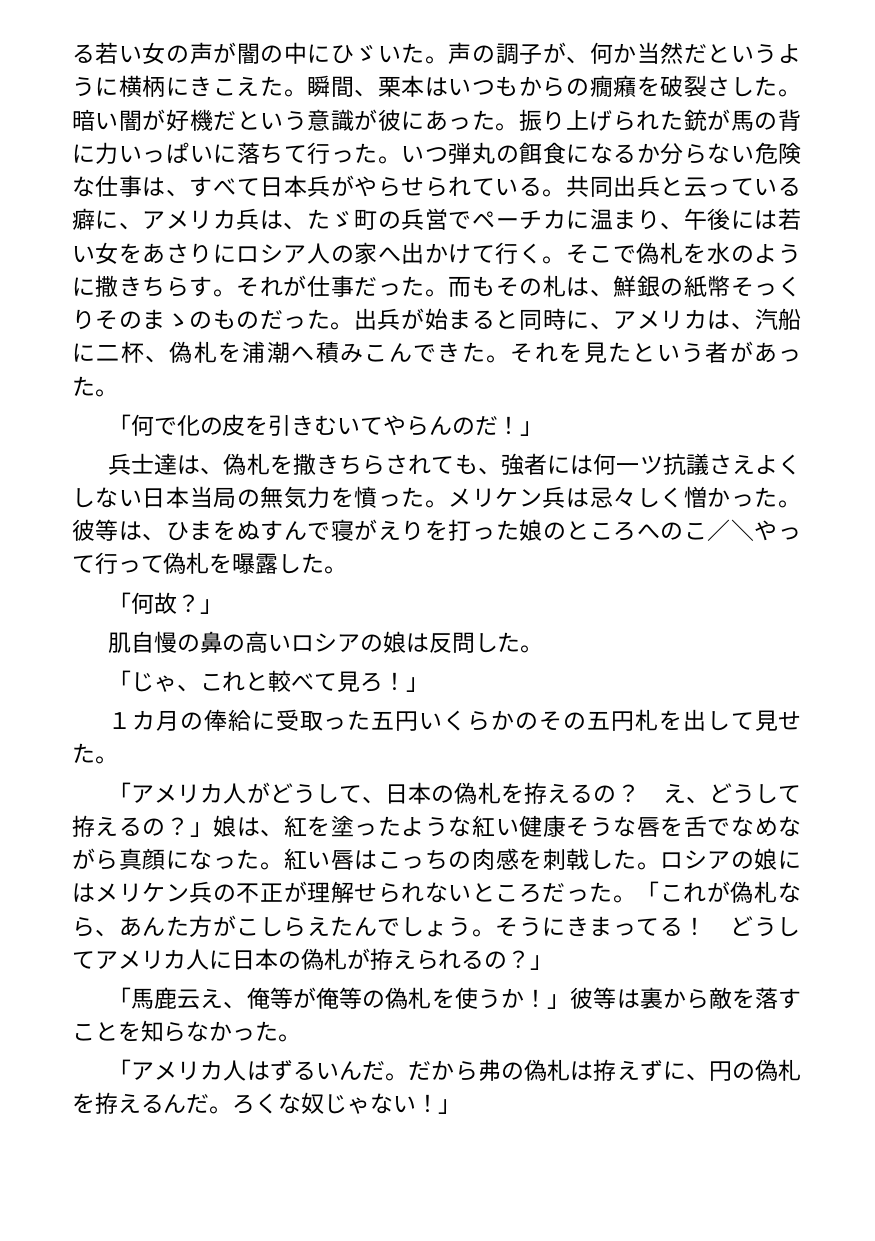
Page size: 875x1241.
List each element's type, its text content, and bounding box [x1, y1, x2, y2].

text る若い女の声が闇の中にひゞいた。声の調子が、何か当然だというように横柄にきこえた。瞬間、栗本はいつもからの癇癪を破裂さした。暗い闇が好機だという意識が彼にあった。振り上げられた銃が馬の背に力いっぱいに落ちて行った。いつ弾丸の餌食になるか分らない危険な仕事は、すべて日本兵がやらせられている。共同出兵と云っている癖に、アメリカ兵は、たゞ町の兵営でペーチカに温まり、午後には若い女をあさりにロシア人の家へ出かけて行く。そこで偽札を水のように撒きちらす。それが仕事だった。而もその札は、鮮銀の紙幣そっくりそのまゝのものだった。出兵が始まると同時に、アメリカは、汽船に二杯、偽札を浦潮へ積みこんできた。それを見たという者があった。 [72, 36, 802, 402]
text 「アメリカ人がどうして、日本の偽札を拵えるの？ え、どうして拵えるの？」娘は、紅を塗ったような紅い健康そうな唇を舌でなめながら真顔になった。紅い唇はこっちの肉感を刺戟した。ロシアの娘にはメリケン兵の不正が理解せられないところだった。「これが偽札なら、あんた方がこしらえたんでしょう。そうにきまってる！ どうしてアメリカ人に日本の偽札が拵えられるの？」 [72, 775, 802, 975]
text １カ月の俸給に受取った五円いくらかのその五円札を出して見せた。 [72, 703, 802, 769]
text 「アメリカ人はずるいんだ。だから弗の偽札は拵えずに、円の偽札を拵えるんだ。ろくな奴じゃない！」 [72, 1053, 802, 1119]
text 「じゃ、これと較べて見ろ！」 [72, 664, 802, 697]
text 「何で化の皮を引きむいてやらんのだ！」 [72, 407, 802, 441]
text 兵士達は、偽札を撒きちらされても、強者には何一ツ抗議さえよくしない日本当局の無気力を憤った。メリケン兵は忌々しく憎かった。彼等は、ひまをぬすんで寝がえりを打った娘のところへのこ／＼やって行って偽札を曝露した。 [72, 447, 802, 579]
text 「何故？」 [72, 586, 802, 619]
text 肌自慢の鼻の高いロシアの娘は反問した。 [72, 625, 802, 658]
text 「馬鹿云え、俺等が俺等の偽札を使うか！」彼等は裏から敵を落すことを知らなかった。 [72, 981, 802, 1047]
